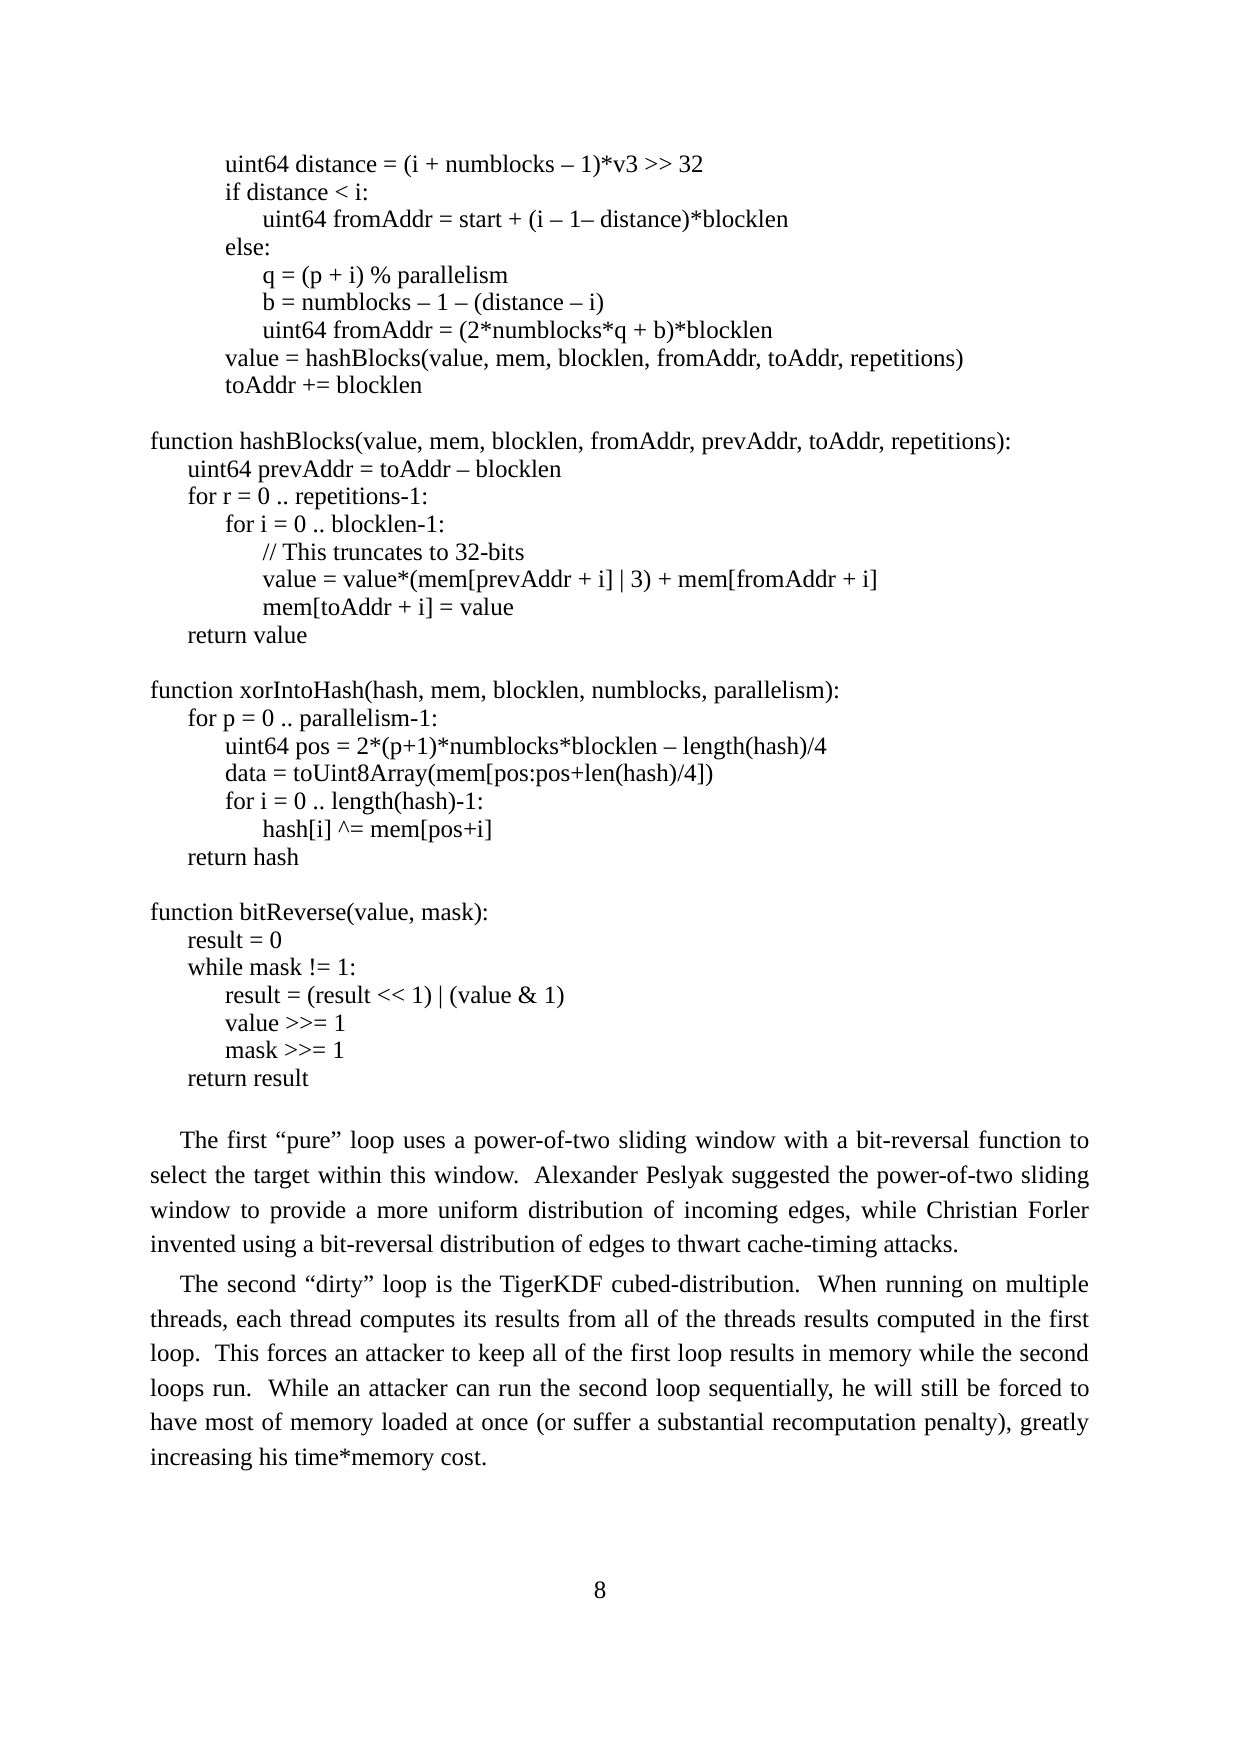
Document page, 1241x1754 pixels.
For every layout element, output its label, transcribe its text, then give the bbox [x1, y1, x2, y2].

text uint64 fromAddr = (2*numblocks*q + b)*blocklen [150, 316, 1125, 344]
text result = (result << 1) | (value & 1) [150, 981, 1125, 1009]
text uint64 pos = 2*(p+1)*numblocks*blocklen – length(hash)/4 [150, 732, 1125, 759]
text result = 0 [150, 926, 1125, 953]
text The first “pure” loop uses a power-of-two sliding window with a bit-reversal function to select the target within this window. Alexander Peslyak suggested the power-of-two sliding window to provide a more uniform distribution of incoming edges, while Christian Forler invented using a bit-reversal distribution of edges to thwart cache-timing attacks. [150, 1127, 1091, 1258]
text function xorIntoHash(hash, mem, blocklen, numblocks, parallelism): [150, 676, 1125, 704]
text else: [150, 233, 1125, 261]
text while mask != 1: [150, 953, 1125, 981]
text return value [150, 621, 1125, 649]
text for i = 0 .. blocklen-1: [150, 510, 1125, 538]
text // This truncates to 32-bits [150, 538, 1125, 566]
text if distance < i: [150, 178, 1125, 205]
text return hash [150, 843, 1125, 870]
text q = (p + i) % parallelism [150, 261, 1125, 288]
text value = value*(mem[prevAddr + i] | 3) + mem[fromAddr + i] [150, 566, 1125, 593]
text function bitReverse(value, mask): [150, 898, 1125, 926]
text for p = 0 .. parallelism-1: [150, 704, 1125, 732]
text uint64 distance = (i + numblocks – 1)*v3 >> 32 [150, 150, 1125, 178]
text data = toUint8Array(mem[pos:pos+len(hash)/4]) [150, 759, 1125, 787]
text function hashBlocks(value, mem, blocklen, fromAddr, prevAddr, toAddr, repetitions): [150, 427, 1125, 455]
text uint64 fromAddr = start + (i – 1– distance)*blocklen [150, 205, 1125, 233]
text hash[i] ^= mem[pos+i] [150, 815, 1125, 843]
text return result [150, 1064, 1125, 1092]
text mask >>= 1 [150, 1037, 1125, 1064]
text uint64 prevAddr = toAddr – blocklen [150, 455, 1125, 482]
text value = hashBlocks(value, mem, blocklen, fromAddr, toAddr, repetitions) [150, 344, 1125, 372]
text for i = 0 .. length(hash)-1: [150, 787, 1125, 815]
text mem[toAddr + i] = value [150, 593, 1125, 621]
text toAddr += blocklen [150, 372, 1125, 399]
text for r = 0 .. repetitions-1: [150, 482, 1125, 510]
text value >>= 1 [150, 1009, 1125, 1037]
text b = numblocks – 1 – (distance – i) [150, 288, 1125, 316]
text The second “dirty” loop is the TigerKDF cubed-distribution. When running on multiple threads, each thread computes its results from all of the threads results computed in the first loop. This forces an attacker to keep all of the first loop results in memory while the second loops run. While an attacker can run the second loop sequentially, he will still be forced to have most of memory loaded at once (or suffer a substantial recomputation penalty), greatly increasing his time*memory cost. [150, 1270, 1091, 1471]
